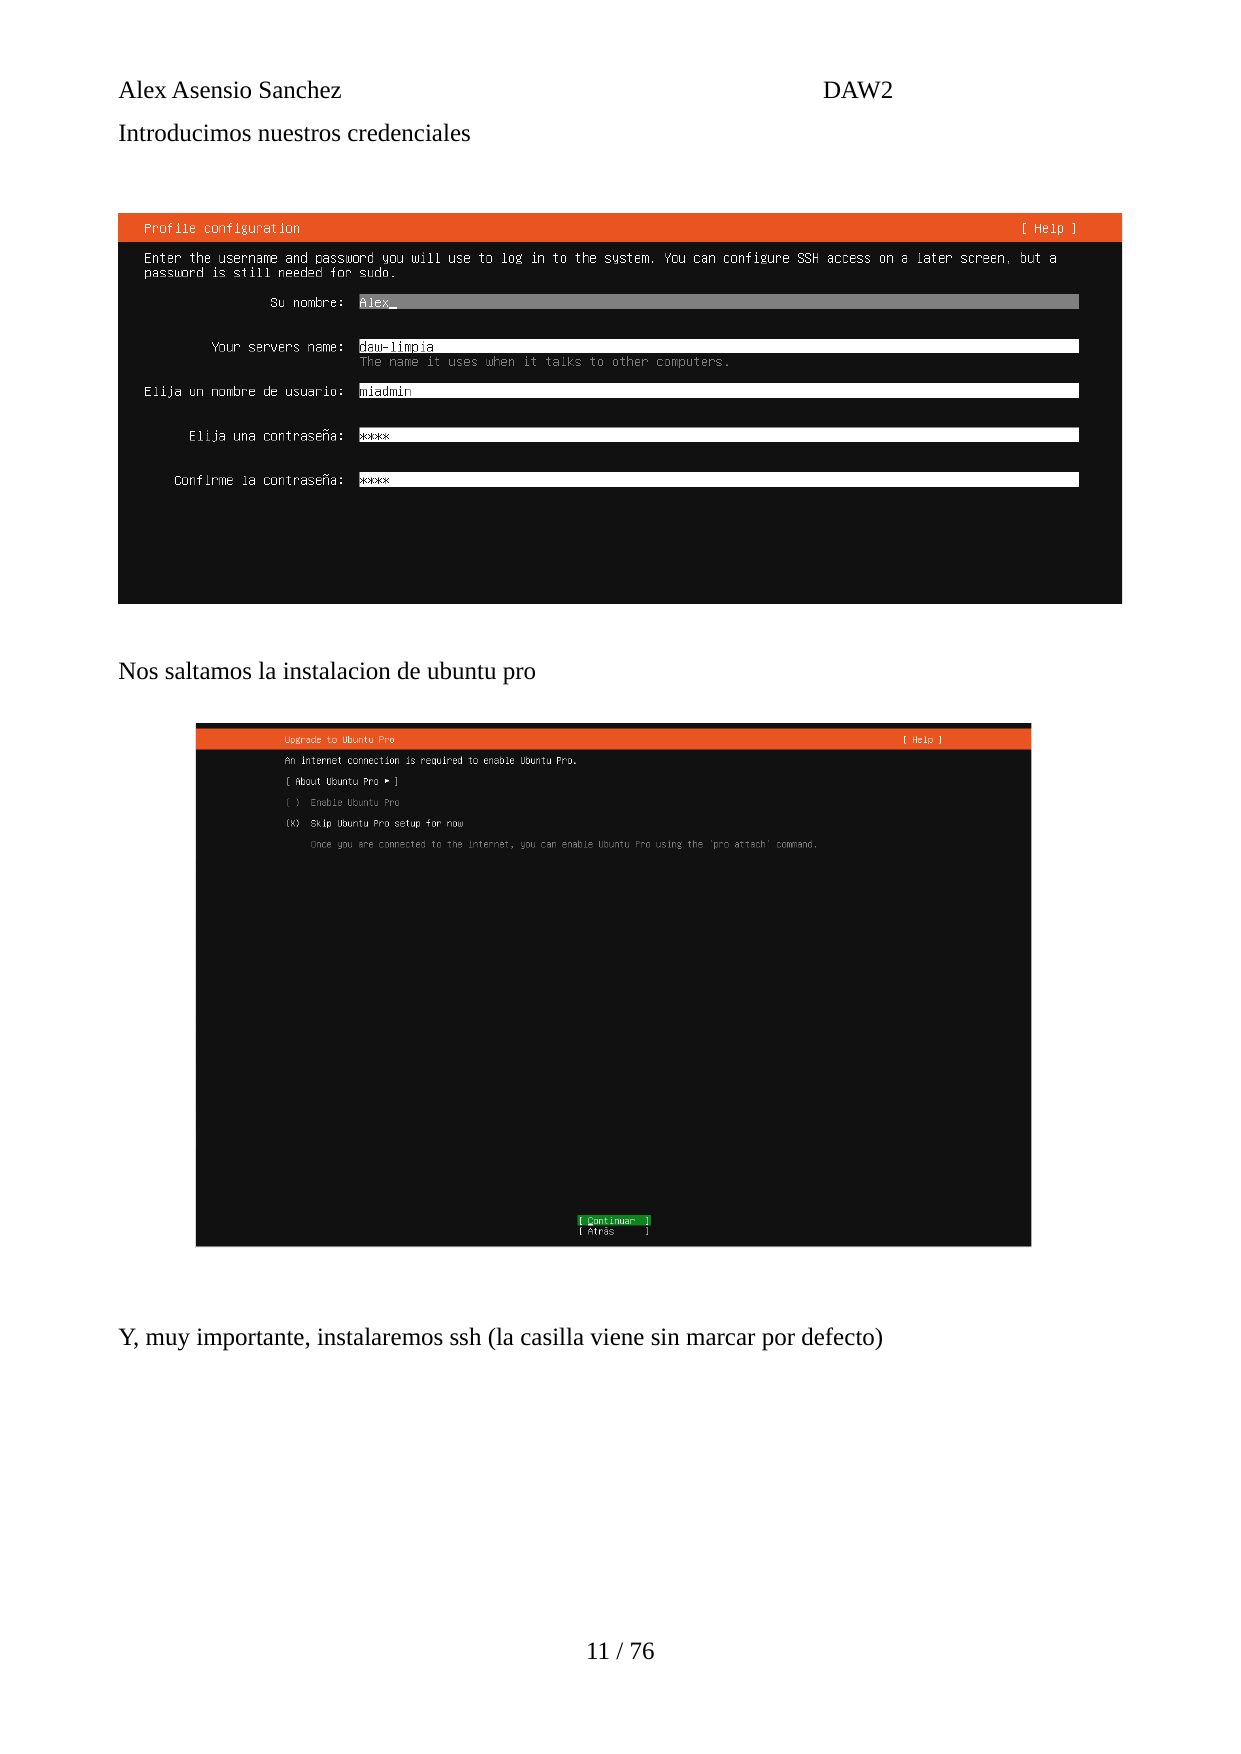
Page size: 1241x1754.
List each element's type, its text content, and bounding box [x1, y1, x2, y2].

text Nos saltamos la instalacion de ubuntu pro [118, 656, 1122, 685]
picture [118, 213, 1123, 604]
text Introducimos nuestros credenciales [118, 118, 1122, 147]
text Y, muy importante, instalaremos ssh (la casilla viene sin marcar por defecto) [118, 1322, 1122, 1351]
picture [195, 723, 1032, 1248]
